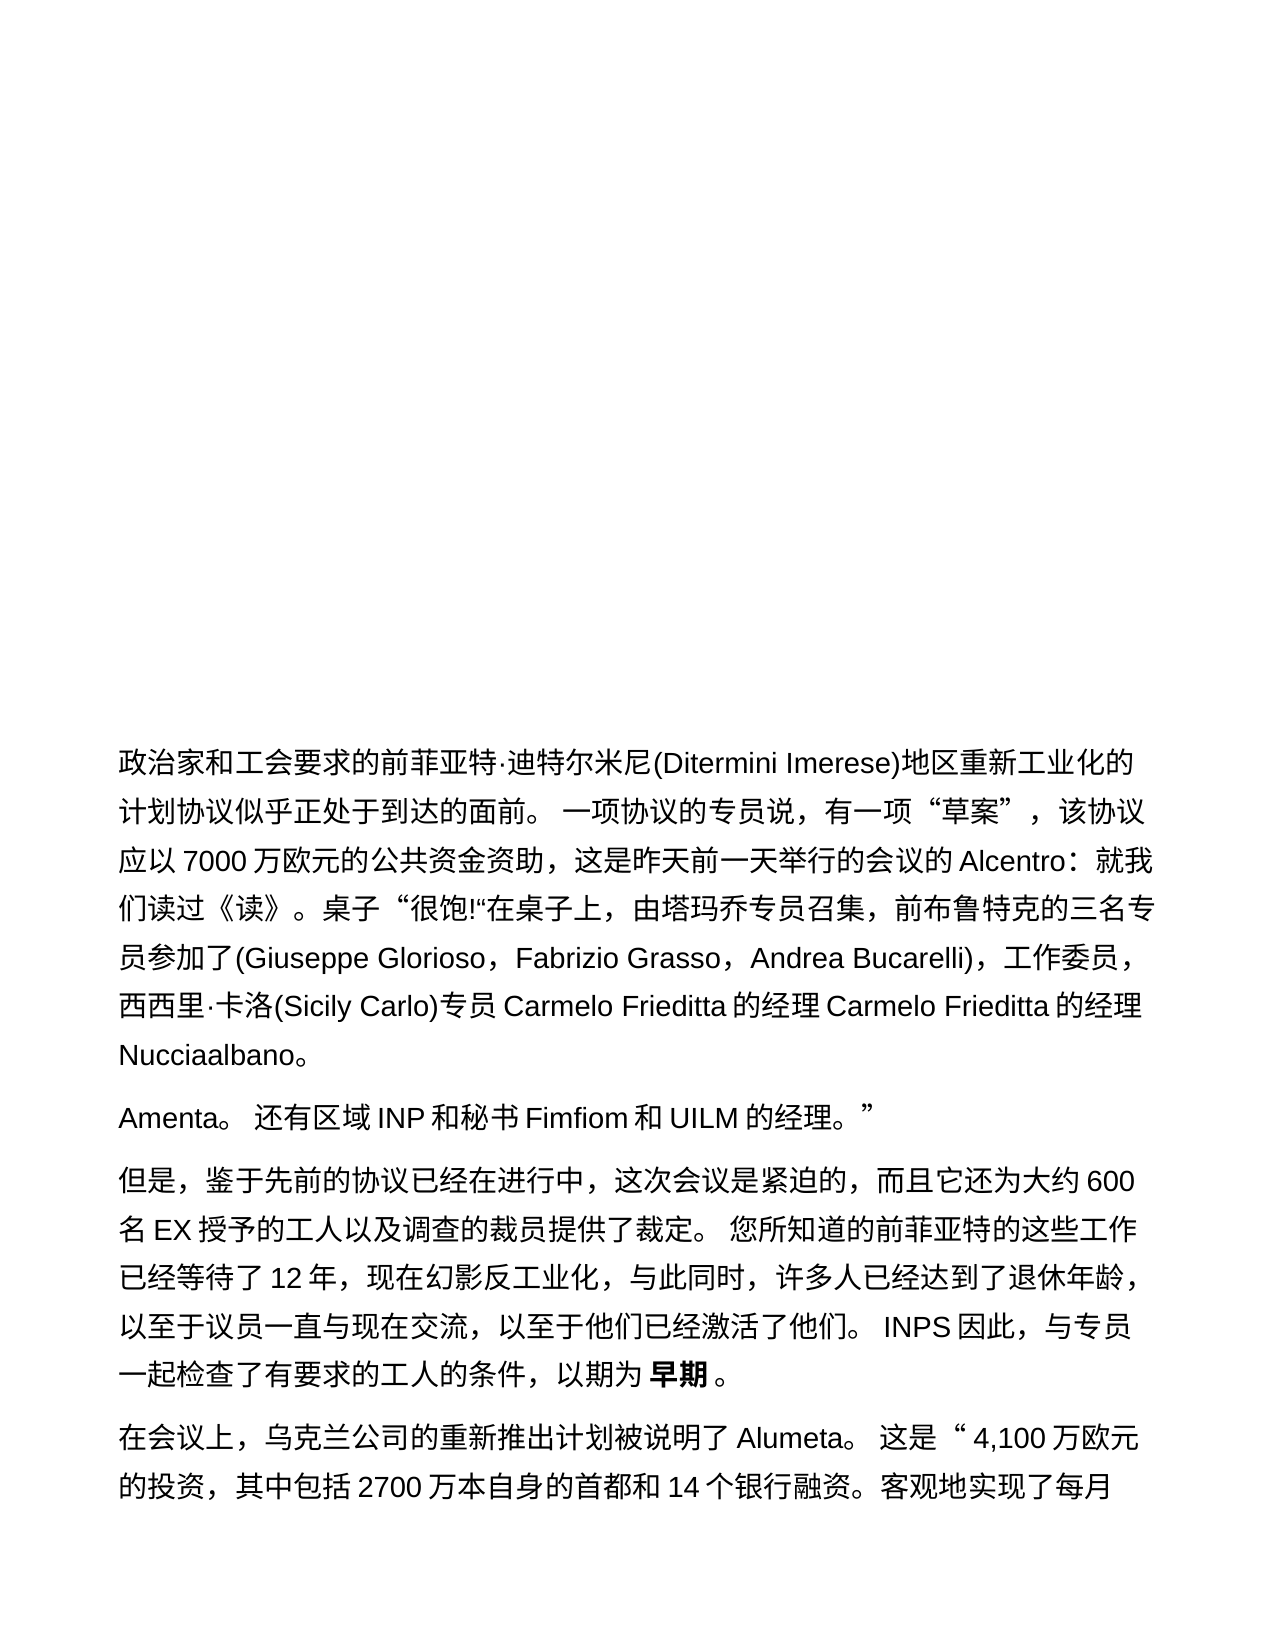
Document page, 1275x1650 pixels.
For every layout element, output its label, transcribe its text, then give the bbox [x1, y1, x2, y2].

text 在会议上，乌克兰公司的重新推出计划被说明了Alumeta。 这是“ 4,100万欧元的投资，其中包括2700万本自身的首都和14个银行融资。客观地实现了每月 [118, 1415, 1157, 1506]
text Amenta。 还有区域INP和秘书Fimfiom和UILM的经理。” [118, 1094, 1157, 1137]
text 但是，鉴于先前的协议已经在进行中，这次会议是紧迫的，而且它还为大约600名EX授予的工人以及调查的裁员提供了裁定。 您所知道的前菲亚特的这些工作已经等待了12年，现在幻影反工业化，与此同时，许多人已经达到了退休年龄，以至于议员一直与现在交流，以至于他们已经激活了他们。 INPS因此，与专员一起检查了有要求的工人的条件，以期为 早期 。 [118, 1157, 1157, 1394]
text 政治家和工会要求的前菲亚特·迪特尔米尼(Ditermini Imerese)地区重新工业化的计划协议似乎正处于到达的面前。 一项协议的专员说，有一项“草案”，该协议应以7000万欧元的公共资金资助，这是昨天前一天举行的会议的Alcentro：就我们读过《读》。桌子“很饱!“在桌子上，由塔玛乔专员召集，前布鲁特克的三名专员参加了(Giuseppe Glorioso，Fabrizio Grasso，Andrea Bucarelli)，工作委员，西西里·卡洛(Sicily Carlo)专员Carmelo Frieditta的经理Carmelo Frieditta的经理Nucciaalbano。 [118, 118, 1157, 1073]
